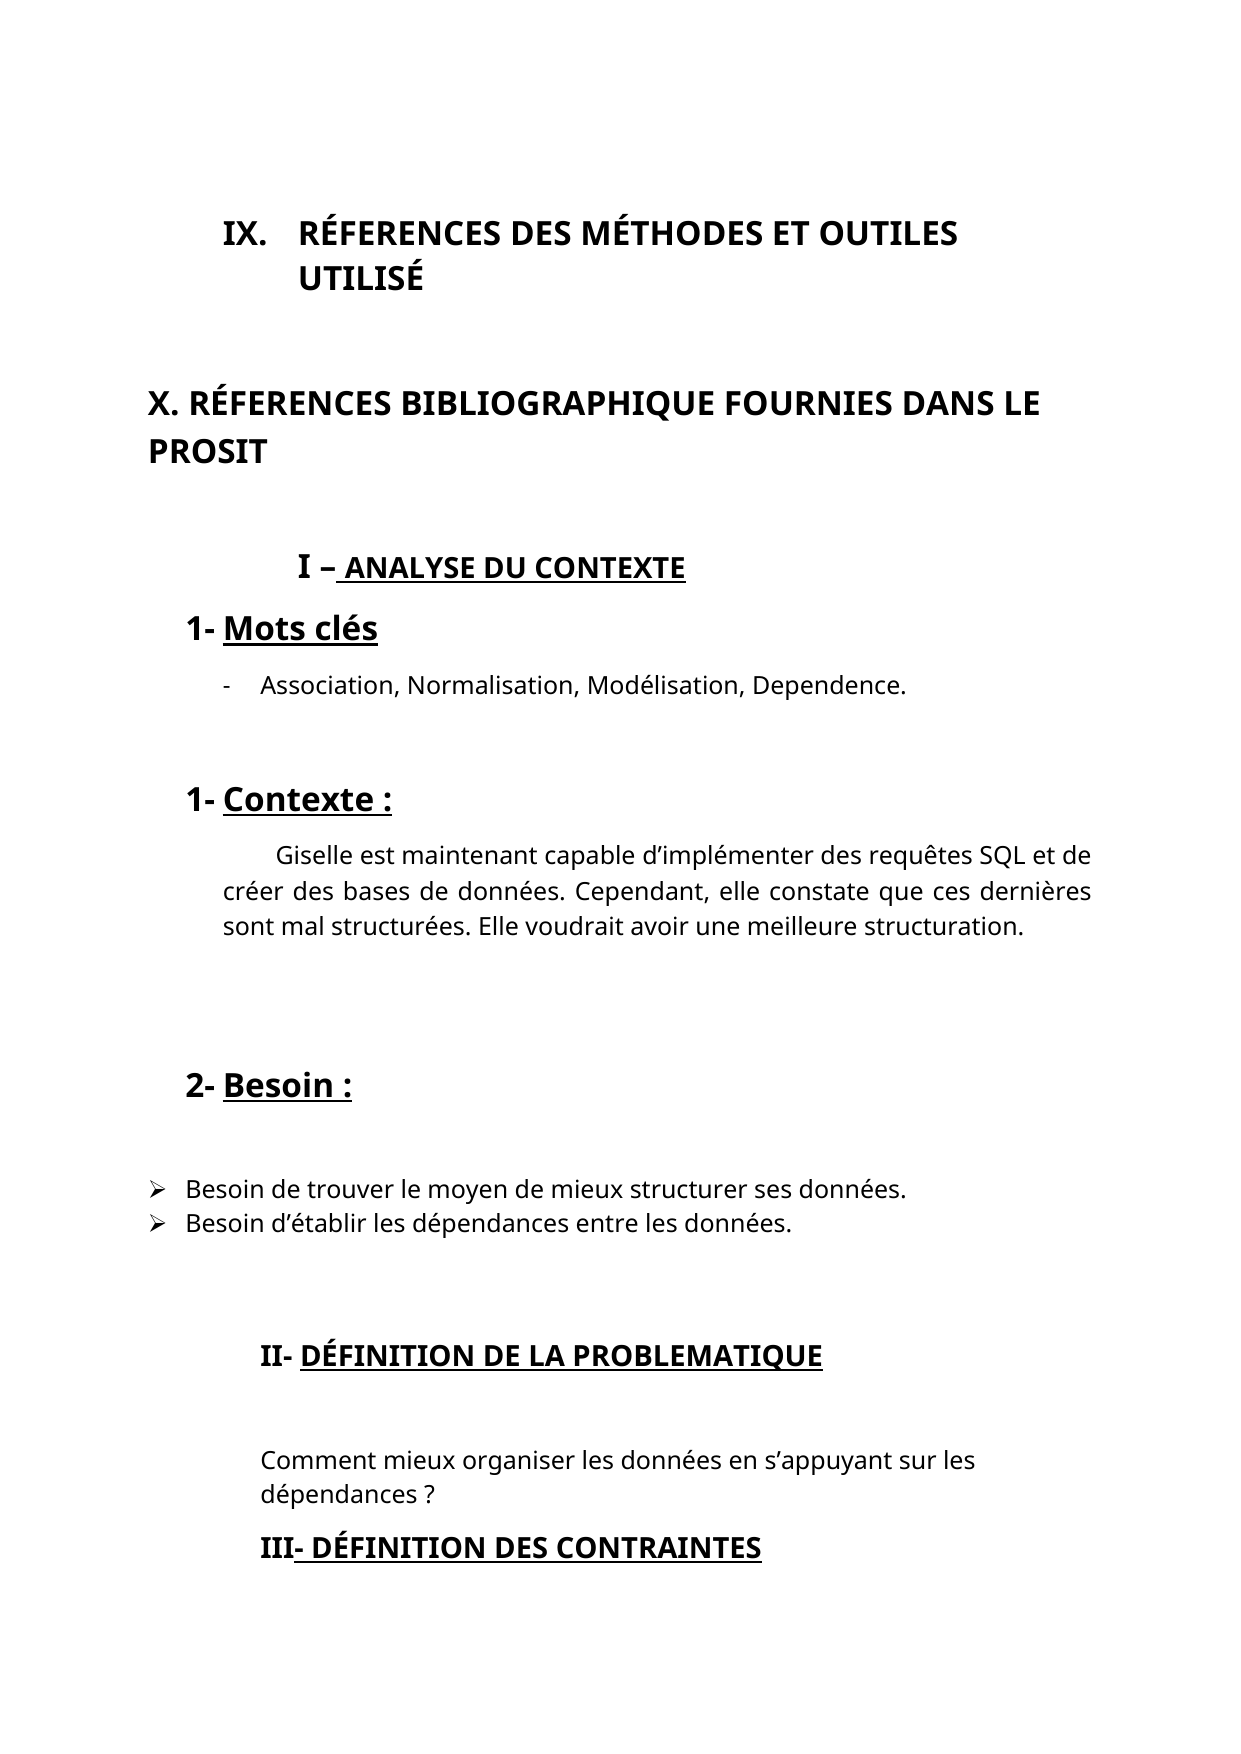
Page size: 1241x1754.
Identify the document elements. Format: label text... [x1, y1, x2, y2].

list Comment mieux organiser les données en s’appuyant sur les dépendances ? [260, 1443, 1093, 1511]
text X. RÉFERENCES BIBLIOGRAPHIQUE FOURNIES DANS LE PROSIT [148, 379, 1093, 473]
list II- DÉFINITION DE LA PROBLEMATIQUE [260, 1336, 1093, 1375]
list I – ANALYSE DU CONTEXTE [298, 543, 1093, 588]
list RÉFERENCES DES MÉTHODES ET OUTILES UTILISÉ [223, 210, 1093, 301]
list Besoin de trouver le moyen de mieux structurer ses données. [148, 1172, 1093, 1206]
list Contexte : [185, 776, 1093, 821]
list Besoin d’établir les dépendances entre les données. [148, 1206, 1093, 1240]
list Mots clés [185, 605, 1093, 651]
list Besoin : [185, 1062, 1093, 1107]
list III- DÉFINITION DES CONTRAINTES [260, 1527, 1093, 1567]
list Giselle est maintenant capable d’implémenter des requêtes SQL et de créer des bases de données. Cependant, elle constate que ces dernières sont mal structurées. Elle voudrait avoir une meilleure structuration. [223, 838, 1093, 943]
list Association, Normalisation, Modélisation, Dependence. [223, 667, 1093, 701]
